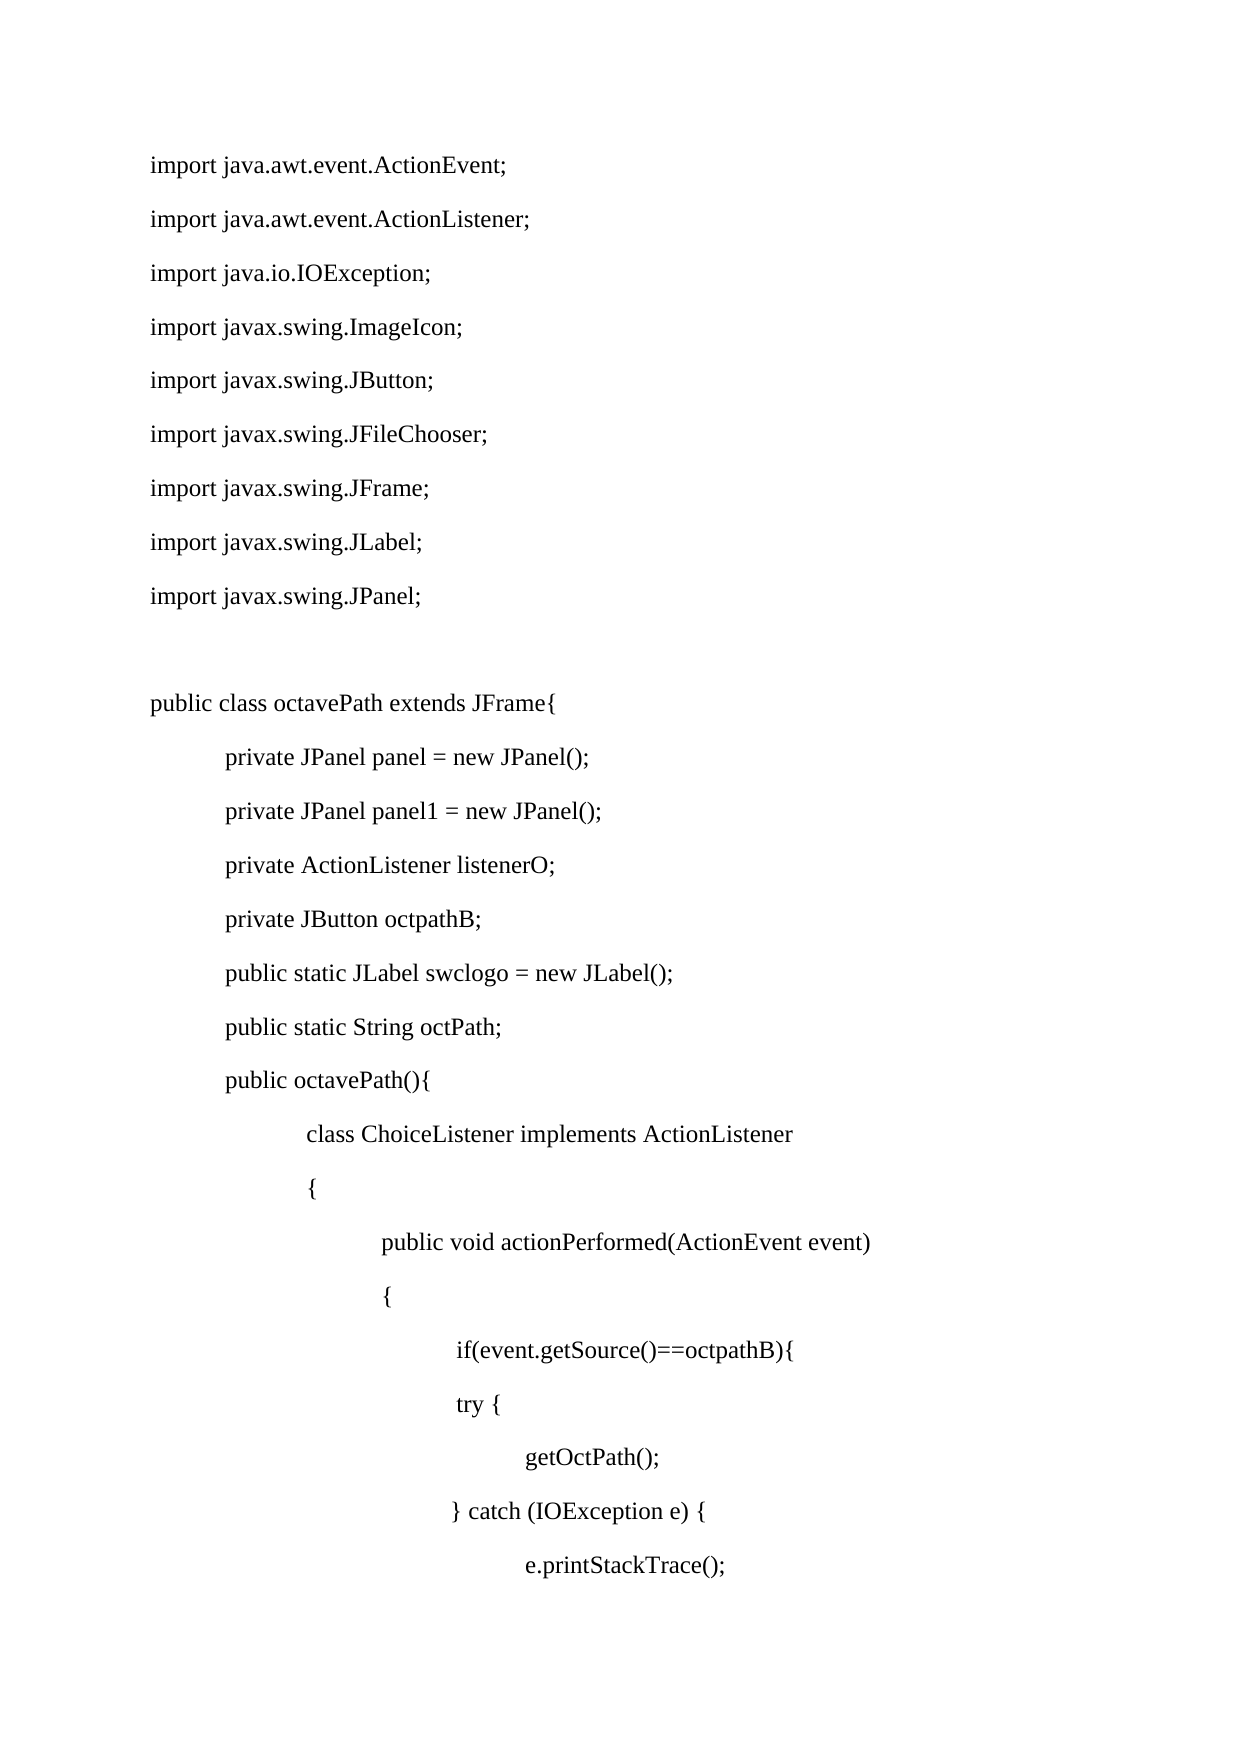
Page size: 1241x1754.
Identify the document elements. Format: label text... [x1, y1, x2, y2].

text private JButton octpathB; [150, 904, 1090, 933]
text e.printStackTrace(); [150, 1550, 1090, 1579]
text import javax.swing.JLabel; [150, 527, 1090, 556]
text private JPanel panel = new JPanel(); [150, 742, 1090, 771]
text import javax.swing.JPanel; [150, 581, 1090, 609]
text private ActionListener listenerO; [150, 850, 1090, 879]
text import javax.swing.JFileChooser; [150, 419, 1090, 448]
text import javax.swing.JFrame; [150, 473, 1090, 502]
text { [150, 1173, 1090, 1202]
text getOctPath(); [150, 1442, 1090, 1471]
text private JPanel panel1 = new JPanel(); [150, 796, 1090, 825]
text public class octavePath extends JFrame{ [150, 688, 1090, 717]
text import java.io.IOException; [150, 258, 1090, 286]
text public static JLabel swclogo = new JLabel(); [150, 958, 1090, 987]
text import javax.swing.JButton; [150, 365, 1090, 394]
text import javax.swing.ImageIcon; [150, 312, 1090, 340]
text public static String octPath; [150, 1012, 1090, 1040]
text import java.awt.event.ActionEvent; [150, 150, 1090, 179]
text class ChoiceListener implements ActionListener [150, 1119, 1090, 1148]
text import java.awt.event.ActionListener; [150, 204, 1090, 233]
text public void actionPerformed(ActionEvent event) [150, 1227, 1090, 1256]
text { [150, 1281, 1090, 1310]
text } catch (IOException e) { [150, 1496, 1090, 1525]
text try { [150, 1389, 1090, 1417]
text public octavePath(){ [150, 1066, 1090, 1094]
text if(event.getSource()==octpathB){ [150, 1335, 1090, 1363]
